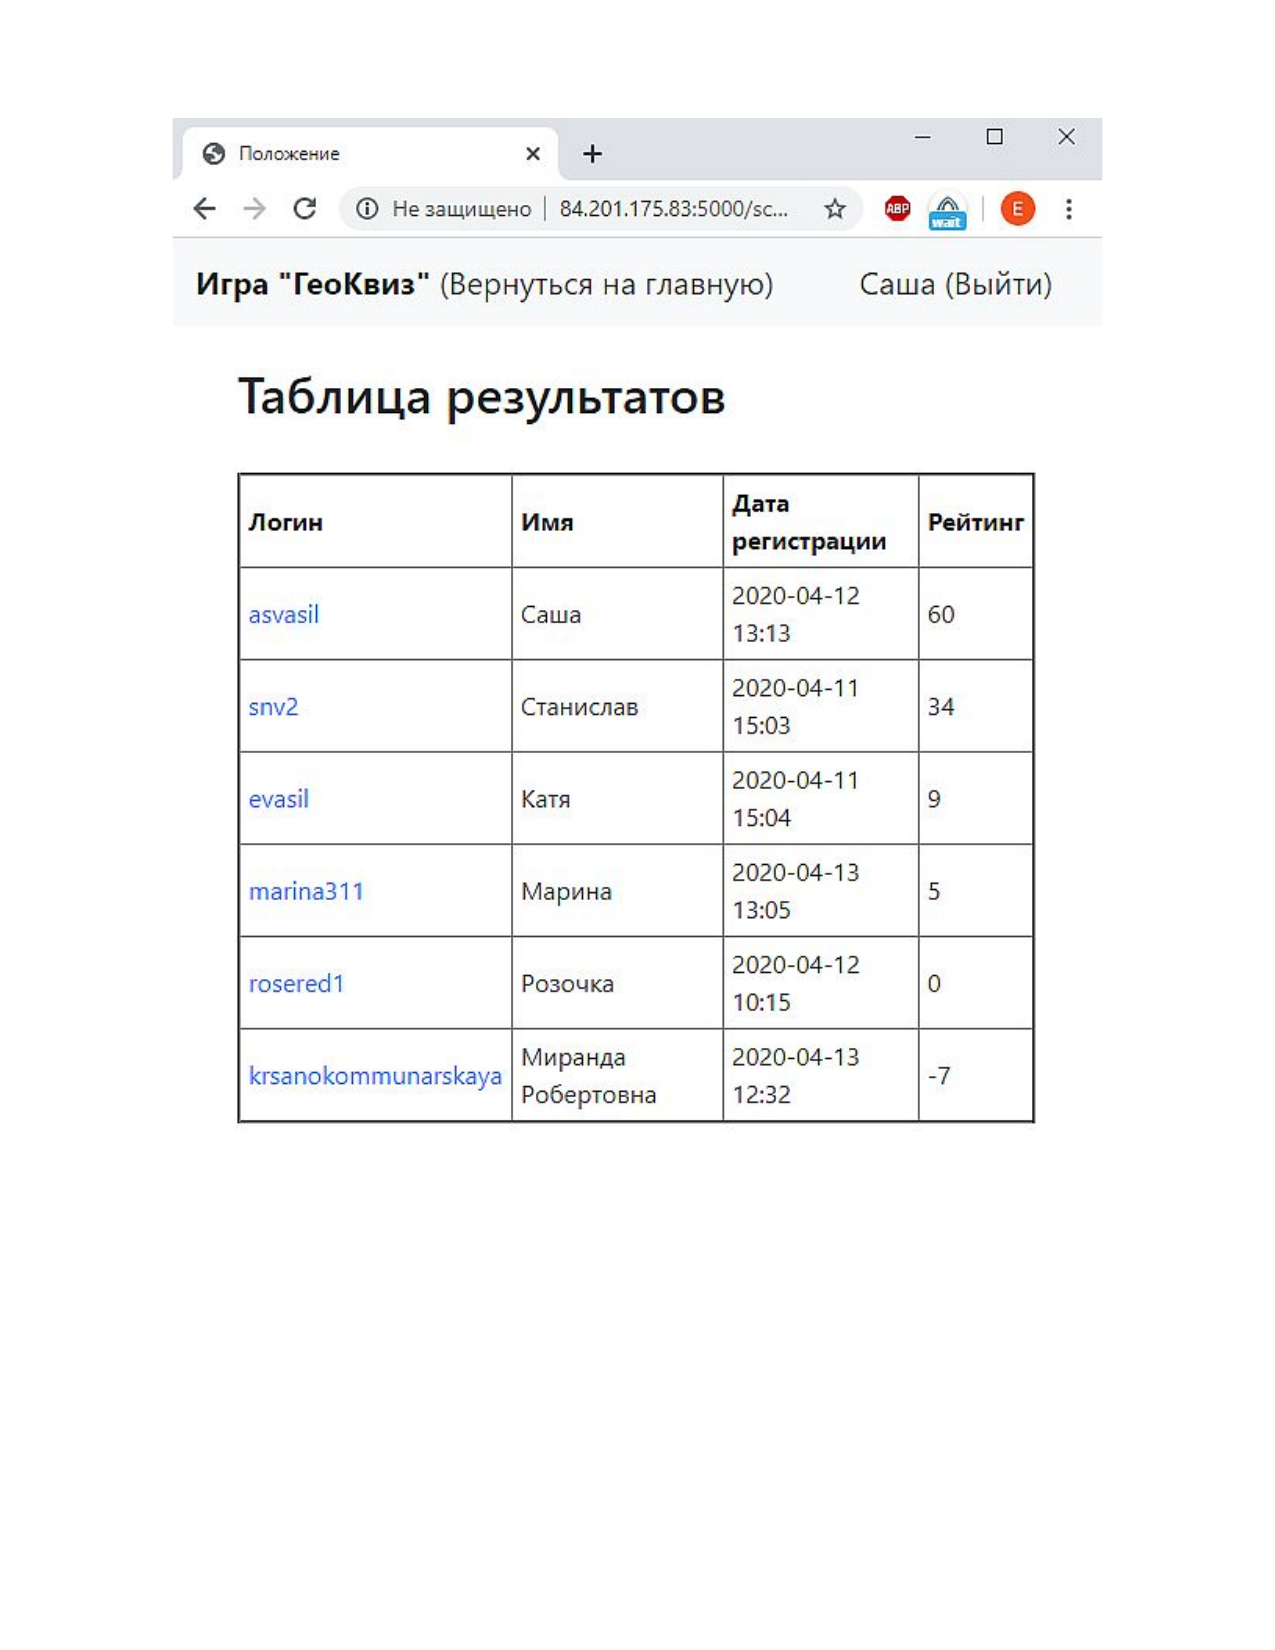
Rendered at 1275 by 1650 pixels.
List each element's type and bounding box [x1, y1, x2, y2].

picture [172, 118, 1103, 1194]
